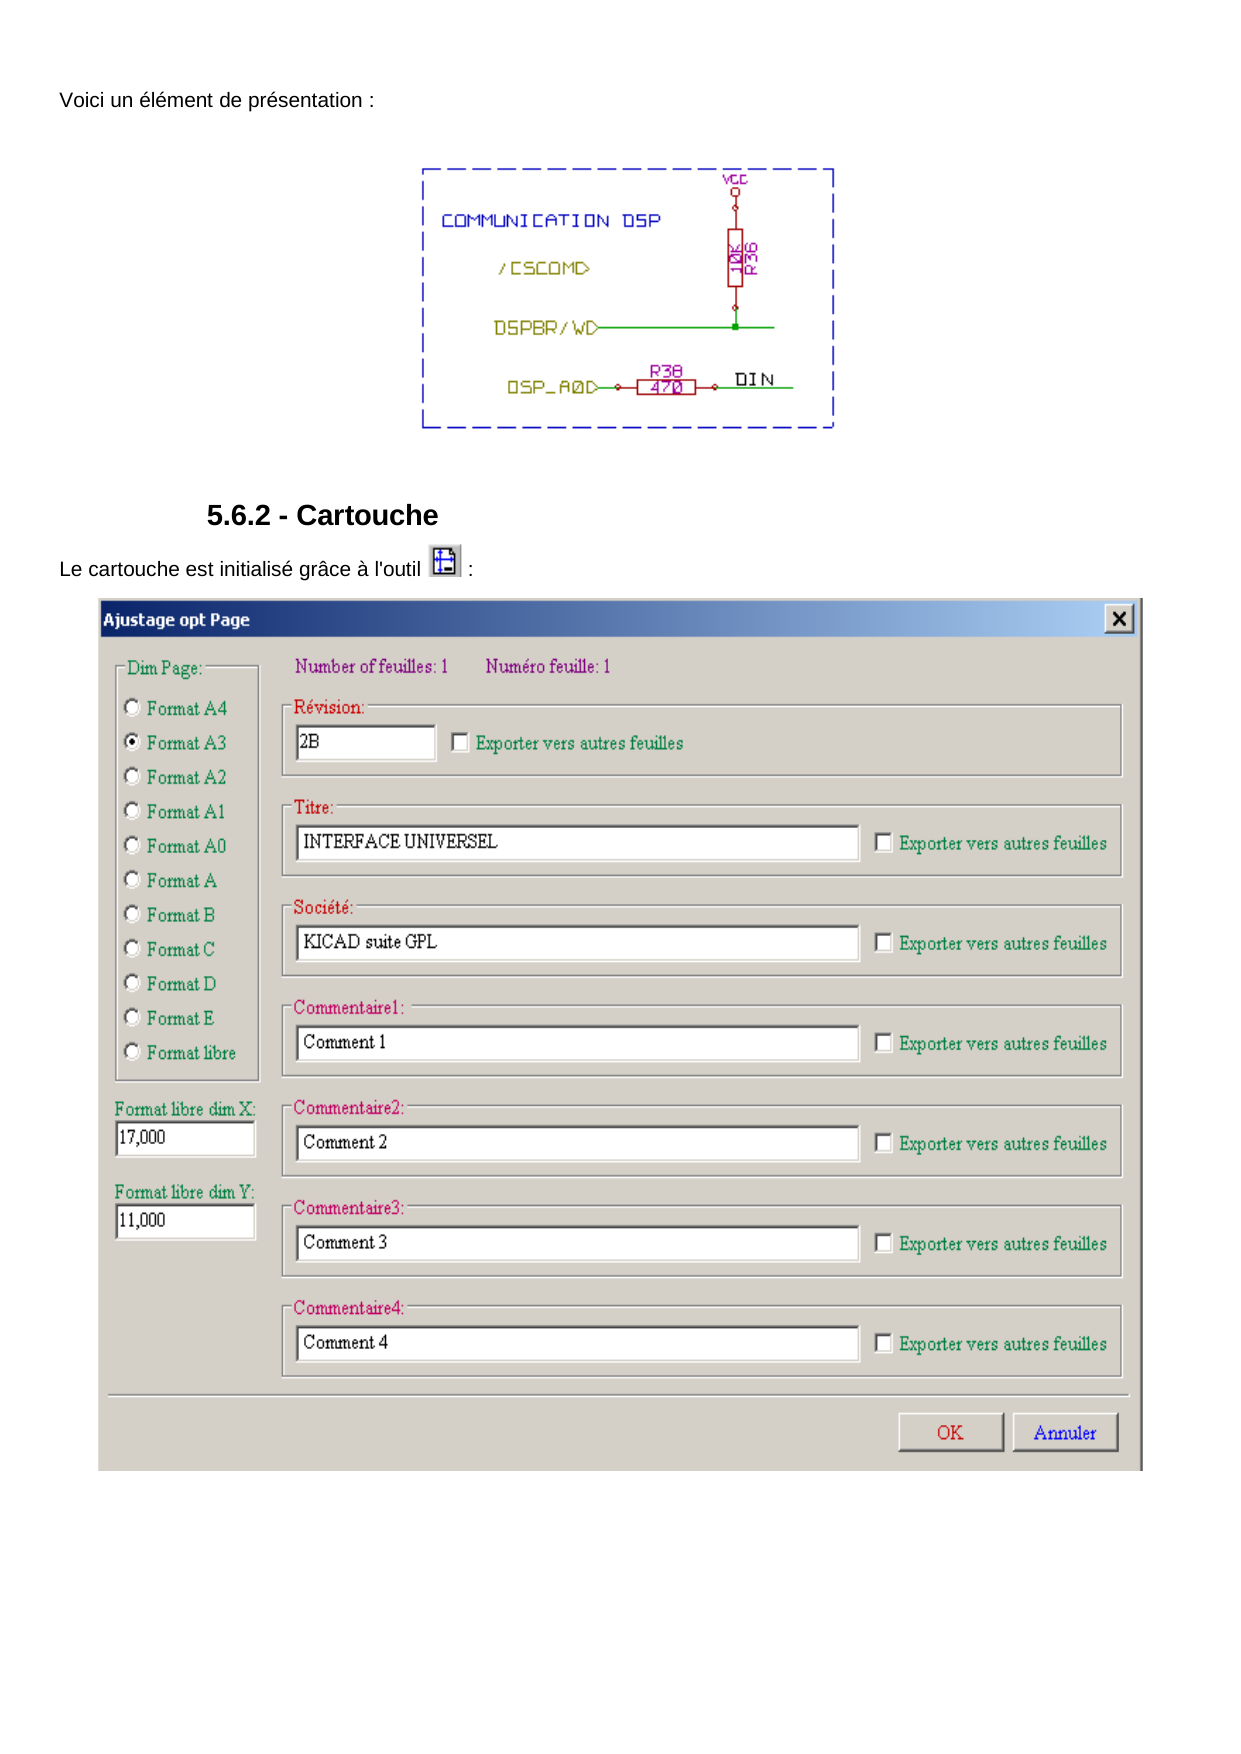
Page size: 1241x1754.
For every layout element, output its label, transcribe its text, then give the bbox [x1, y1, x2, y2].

text Le cartouche est initialisé grâce à l'outil : [59, 543, 1181, 581]
subtitle Cartouche [133, 499, 1181, 532]
text Voici un élément de présentation : [59, 88, 1181, 112]
picture [97, 598, 1143, 1471]
